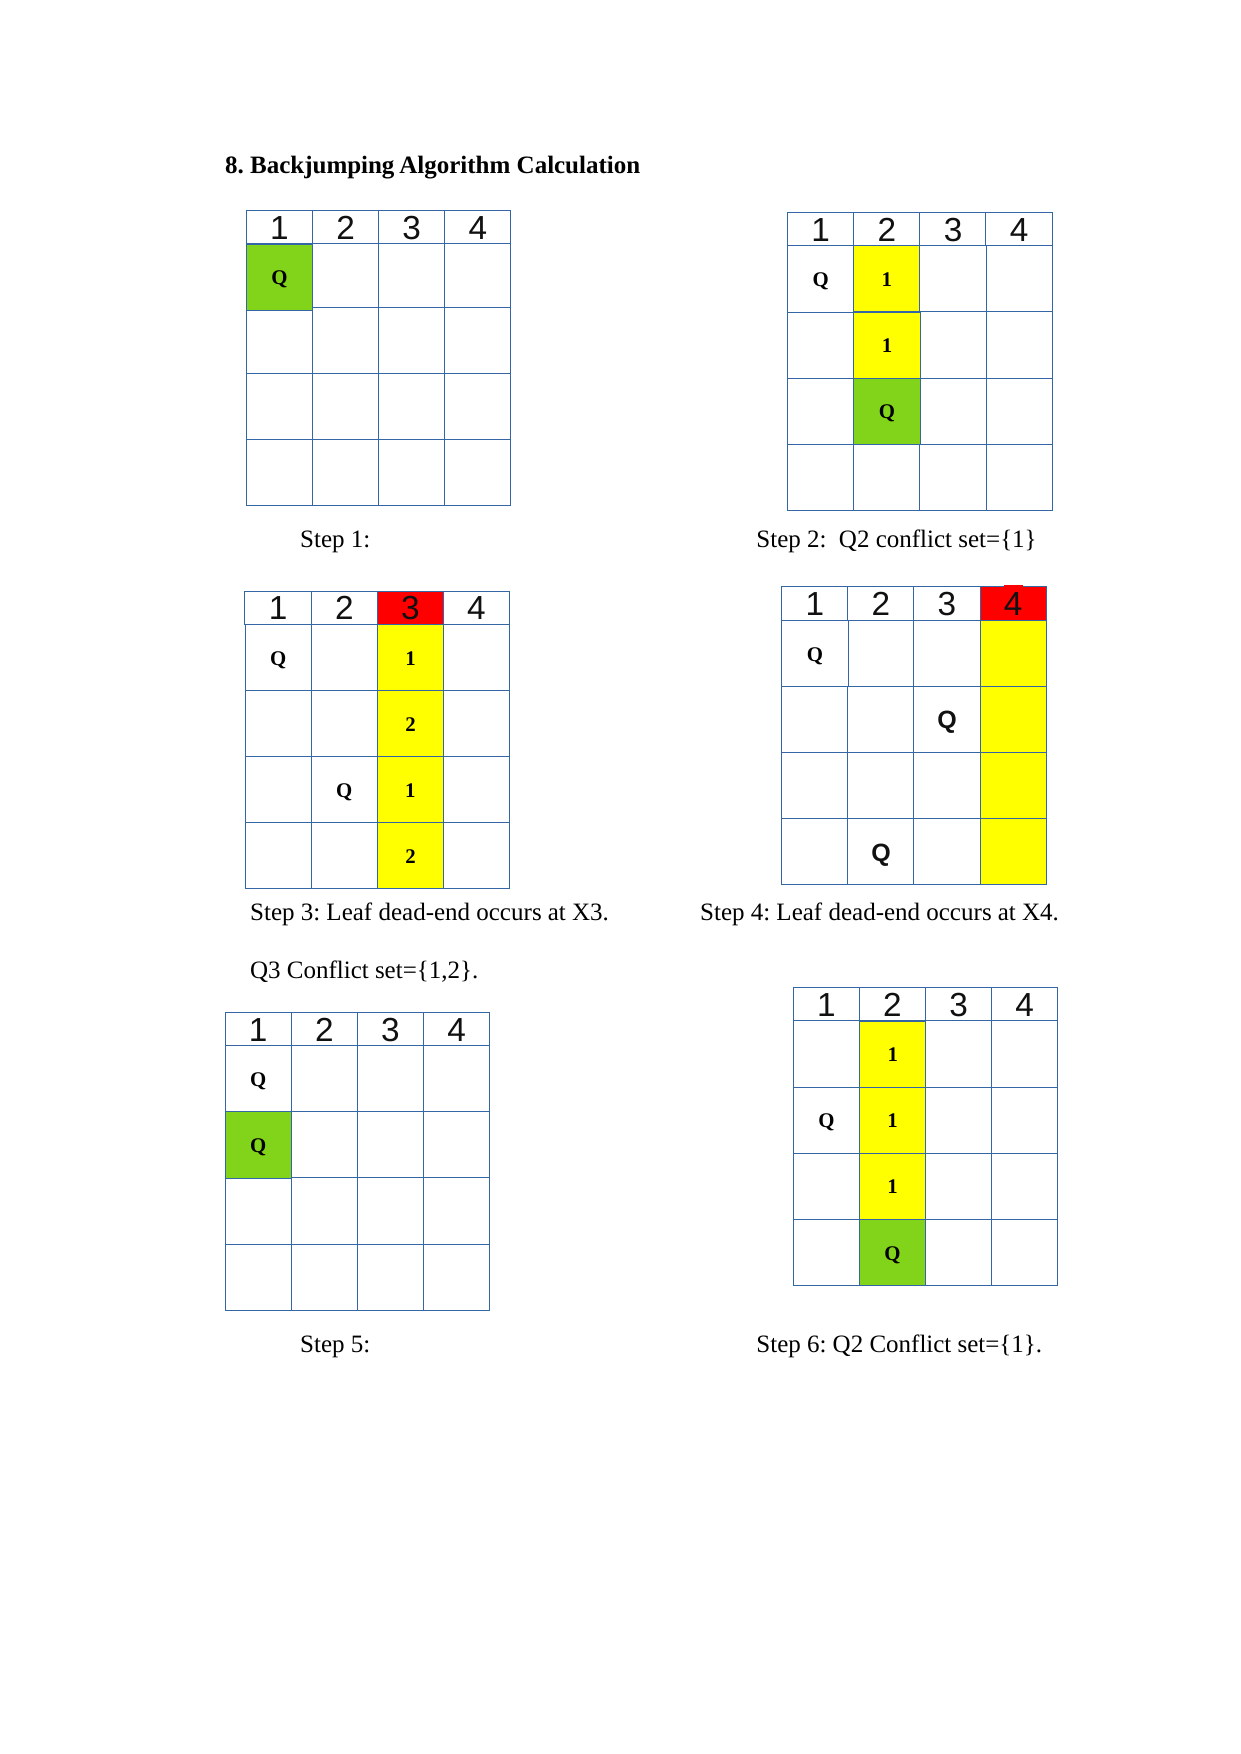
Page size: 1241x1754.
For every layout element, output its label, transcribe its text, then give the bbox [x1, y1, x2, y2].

text Q3 Conflict set={1,2}. [225, 955, 1090, 984]
text 8. Backjumping Algorithm Calculation [225, 150, 1090, 179]
text Step 3: Leaf dead-end occurs at X3. Step 4: Leaf dead-end occurs at X4. [225, 897, 1090, 926]
text Step 1: Step 2: Q2 conflict set={1} [225, 524, 1090, 552]
text Step 5: Step 6: Q2 Conflict set={1}. [225, 1329, 1090, 1357]
